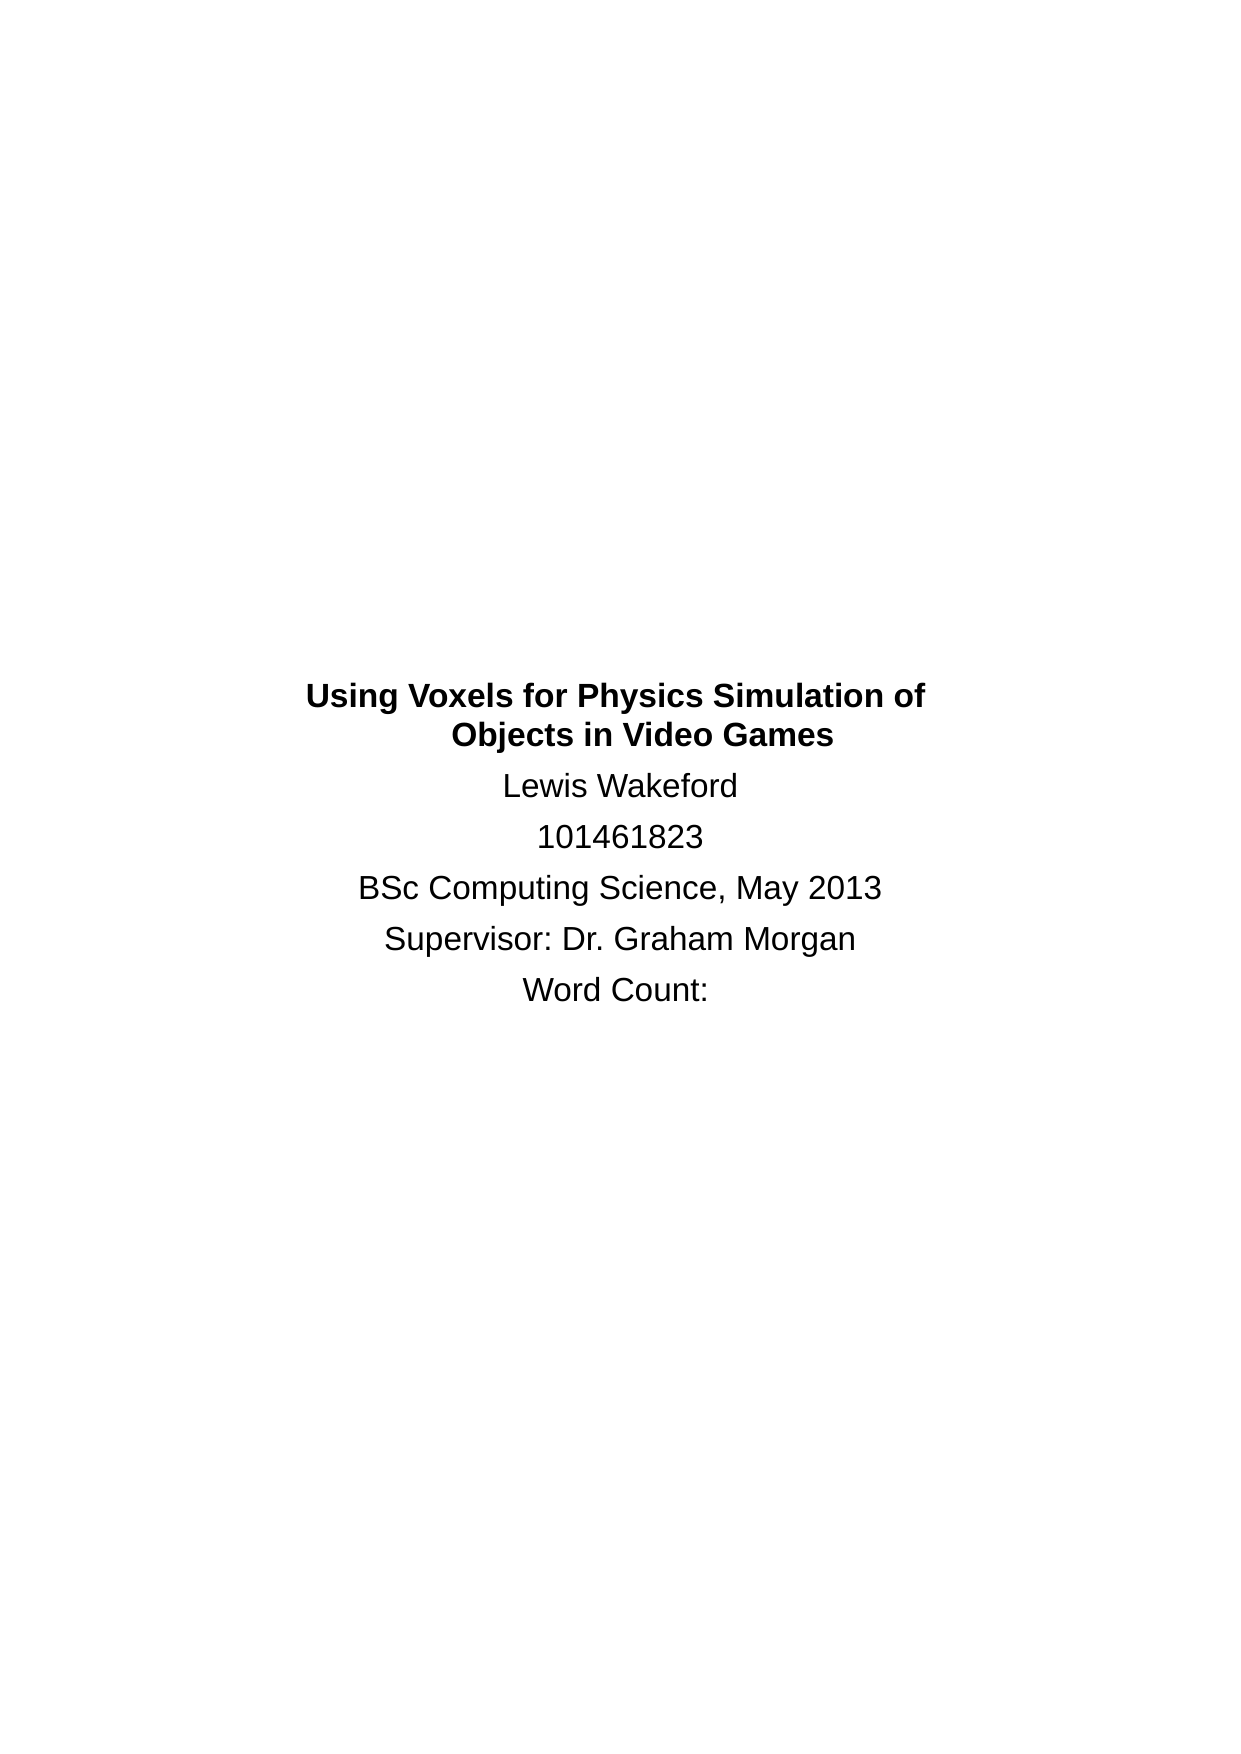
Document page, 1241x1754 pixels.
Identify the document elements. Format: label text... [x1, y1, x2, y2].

text 101461823 [118, 817, 1122, 855]
text BSc Computing Science, May 2013 [118, 868, 1122, 906]
text Word Count: [118, 970, 1122, 1008]
text Lewis Wakeford [118, 766, 1122, 804]
subtitle Using Voxels for Physics Simulation of Objects in Video Games [118, 676, 1122, 753]
text Supervisor: Dr. Graham Morgan [118, 919, 1122, 957]
